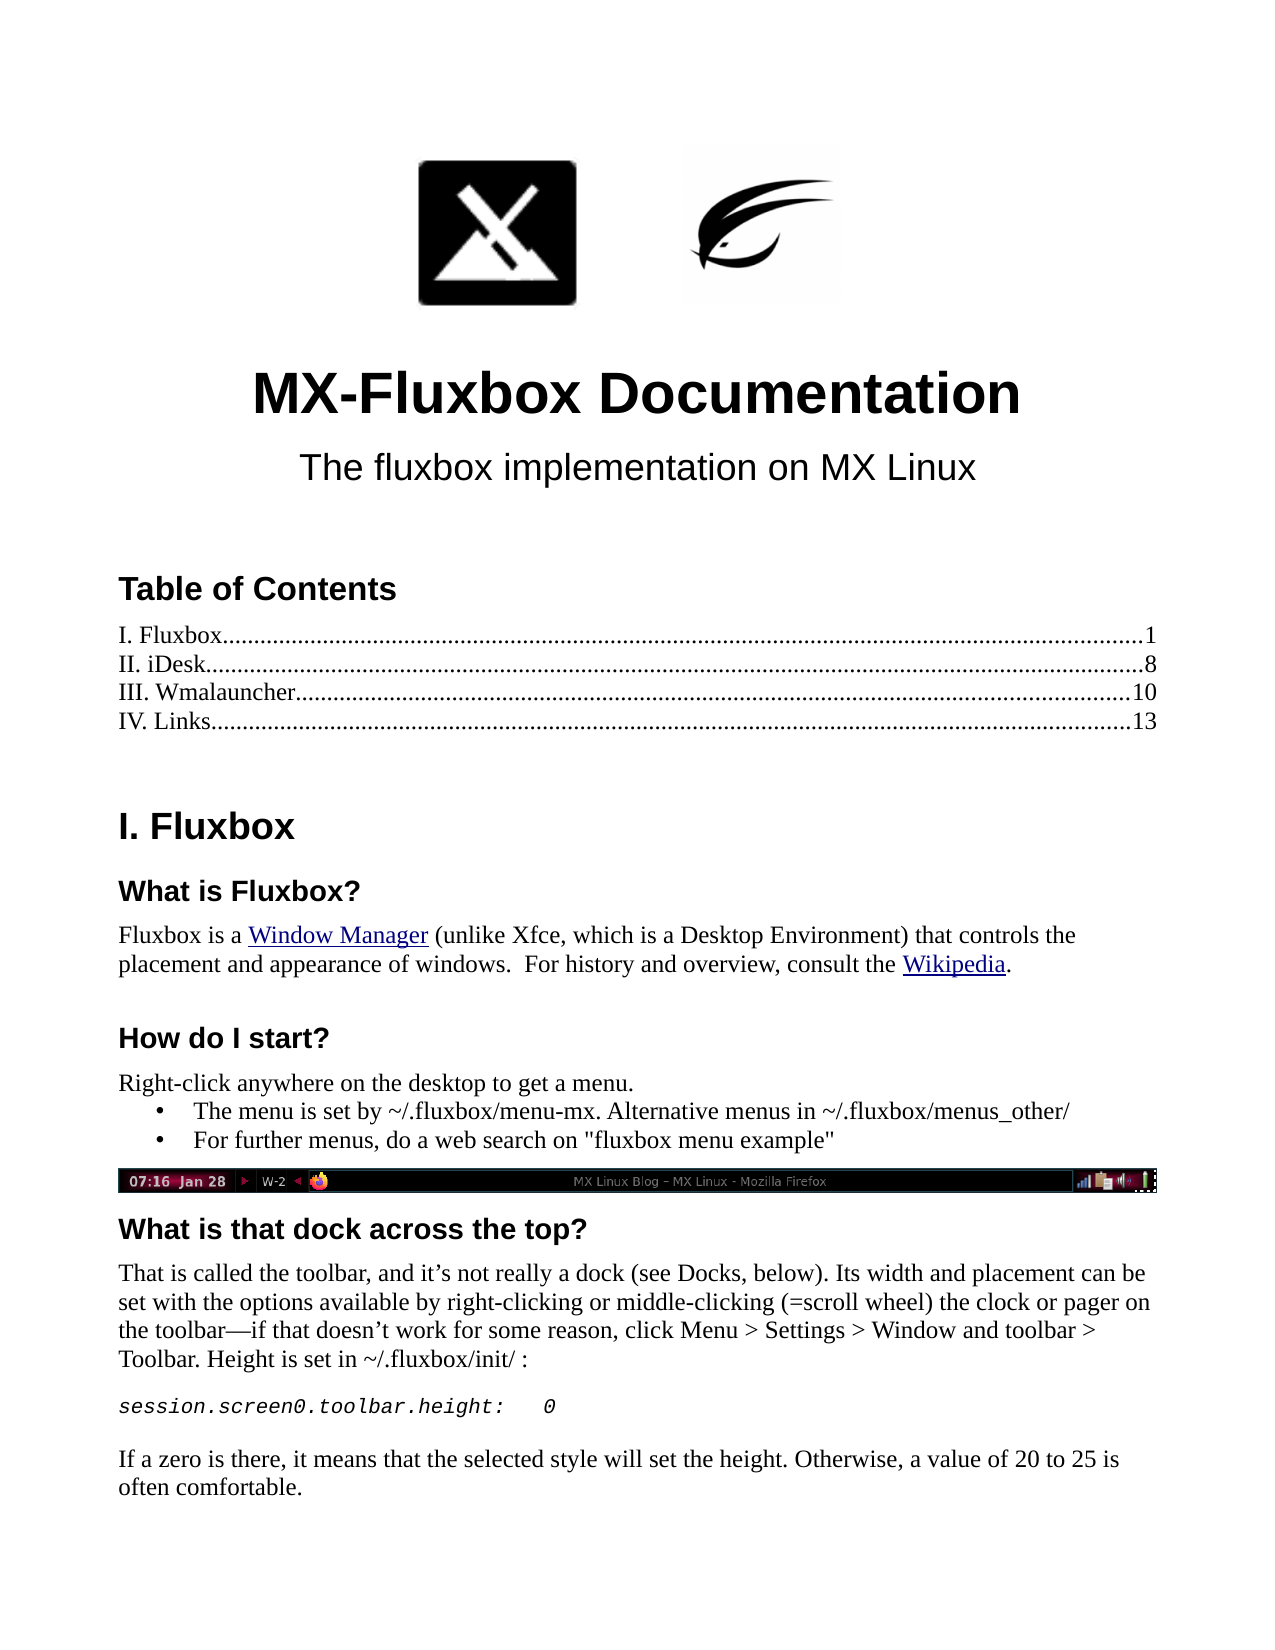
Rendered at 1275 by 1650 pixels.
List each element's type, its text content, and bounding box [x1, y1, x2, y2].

text I. Fluxbox 1 [118, 620, 1157, 649]
text II. iDesk 8 [118, 649, 1157, 677]
picture [118, 1168, 1157, 1193]
subtitle What is that dock across the top? [118, 1193, 1157, 1245]
text Fluxbox is a Window Manager (unlike Xfce, which is a Desktop Environment) that controls the placement and appearance of windows. For history and overview, consult the Wikipedia. [118, 921, 1157, 978]
text Right-click anywhere on the desktop to get a menu. [118, 1068, 1157, 1096]
subtitle Table of Contents [118, 569, 1157, 607]
text If a zero is there, it means that the selected style will set the height. Otherwise, a value of 20 to 25 is often comfortable. [118, 1444, 1157, 1501]
subtitle The fluxbox implementation on MX Linux [118, 445, 1157, 488]
title MX-Fluxbox Documentation [118, 359, 1157, 426]
subtitle I. Fluxbox [118, 803, 1157, 847]
picture [681, 145, 842, 305]
text That is called the toolbar, and it’s not really a dock (see Docks, below). Its width and placement can be set with the options available by right-clicking or middle-clicking (=scroll wheel) the clock or pager on the toolbar—if that doesn’t work for some reason, click Menu > Settings > Window and toolbar > Toolbar. Height is set in ~/.fluxbox/init/ : [118, 1258, 1157, 1373]
subtitle What is Fluxbox? [118, 874, 1157, 908]
picture [415, 157, 581, 310]
list For further menus, do a web search on "fluxbox menu example" [156, 1125, 1157, 1154]
text session.screen0.toolbar.height: 0 [118, 1396, 1157, 1420]
text III. Wmalauncher 10 [118, 677, 1157, 706]
subtitle How do I start? [118, 1021, 1157, 1055]
text IV. Links 13 [118, 706, 1157, 735]
list The menu is set by ~/.fluxbox/menu-mx. Alternative menus in ~/.fluxbox/menus_other/ [156, 1096, 1157, 1125]
